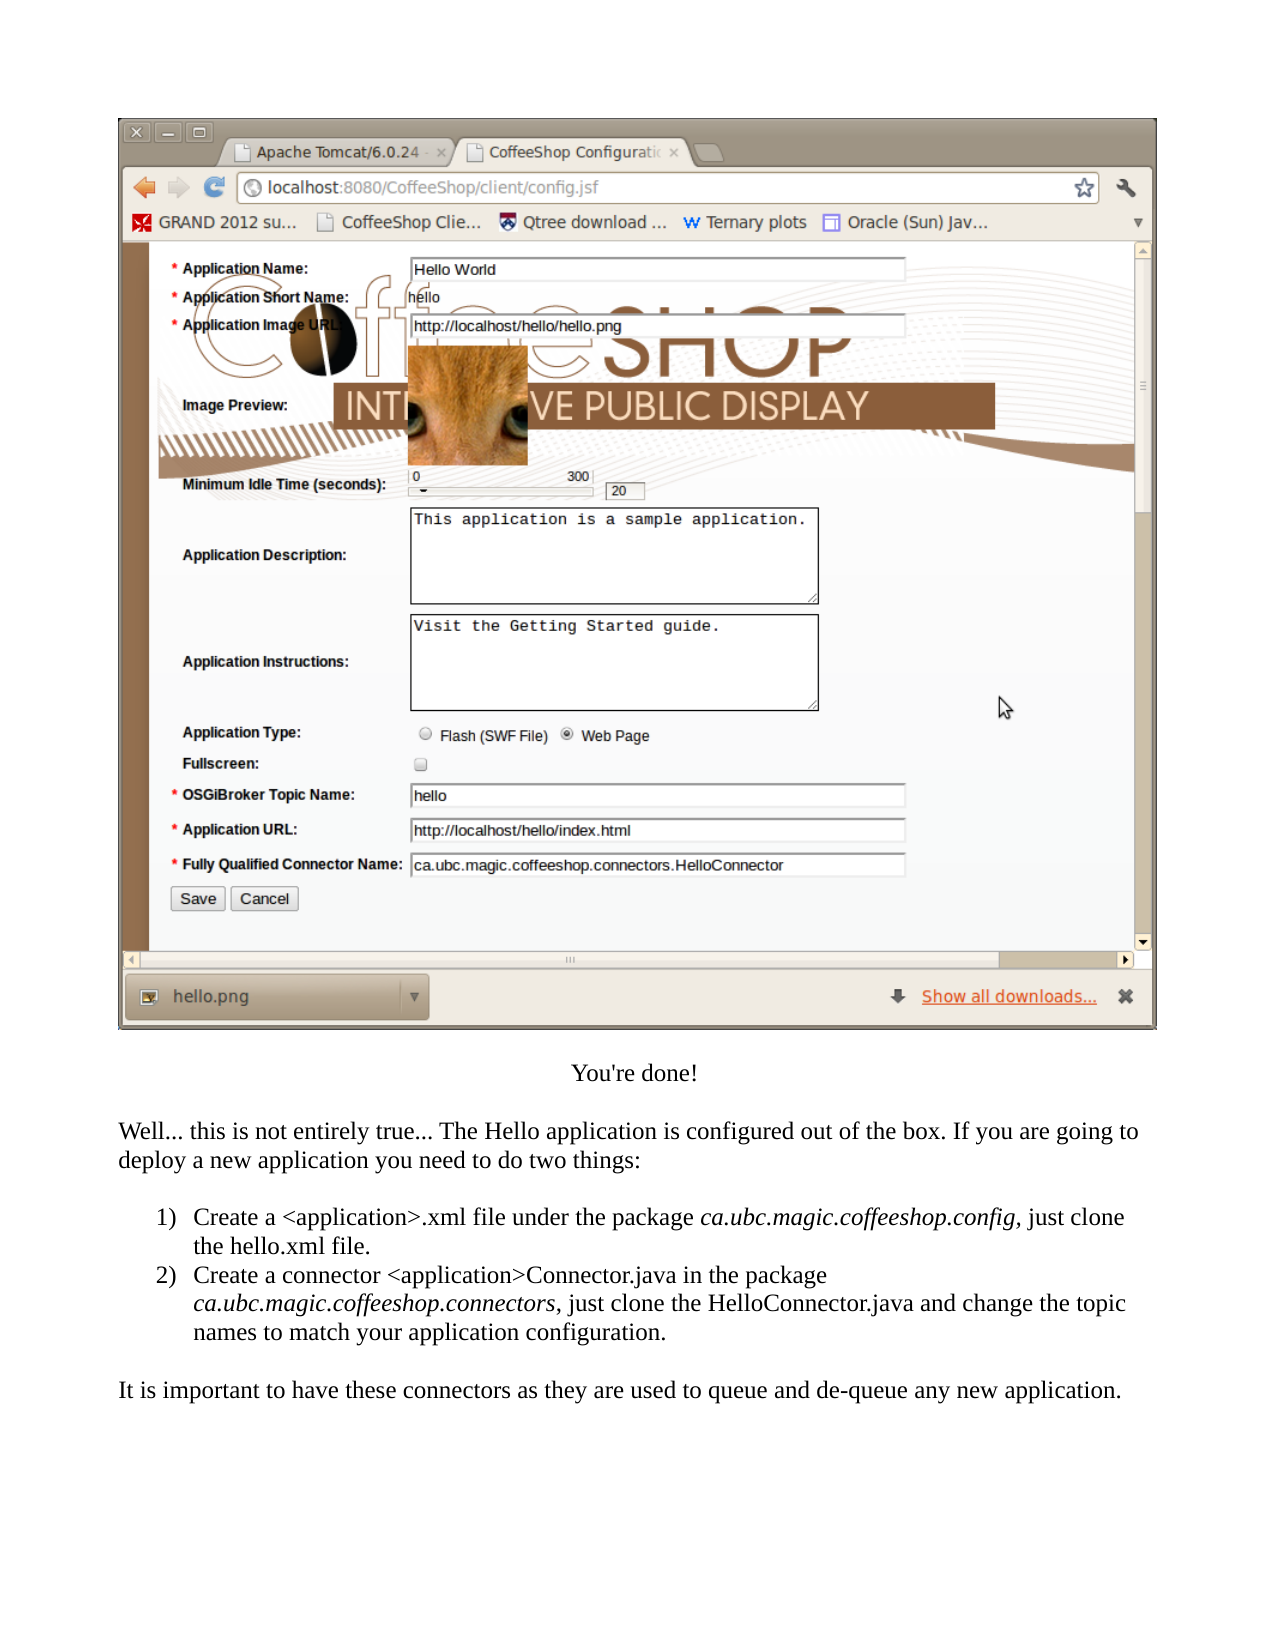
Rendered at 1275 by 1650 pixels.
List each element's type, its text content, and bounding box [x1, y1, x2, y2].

picture [118, 118, 1157, 1030]
list Create a <application>.xml file under the package ca.ubc.magic.coffeeshop.config, just clone the hello.xml file. [156, 1202, 1157, 1260]
text It is important to have these connectors as they are used to queue and de-queue any new application. [118, 1375, 1157, 1403]
text Well... this is not entirely true... The Hello application is configured out of the box. If you are going to deploy a new application you need to do two things: [118, 1116, 1157, 1173]
list Create a connector <application>Connector.java in the package ca.ubc.magic.coffeeshop.connectors, just clone the HelloConnector.java and change the topic names to match your application configuration. [156, 1260, 1157, 1346]
text You're done! [118, 1058, 1157, 1087]
